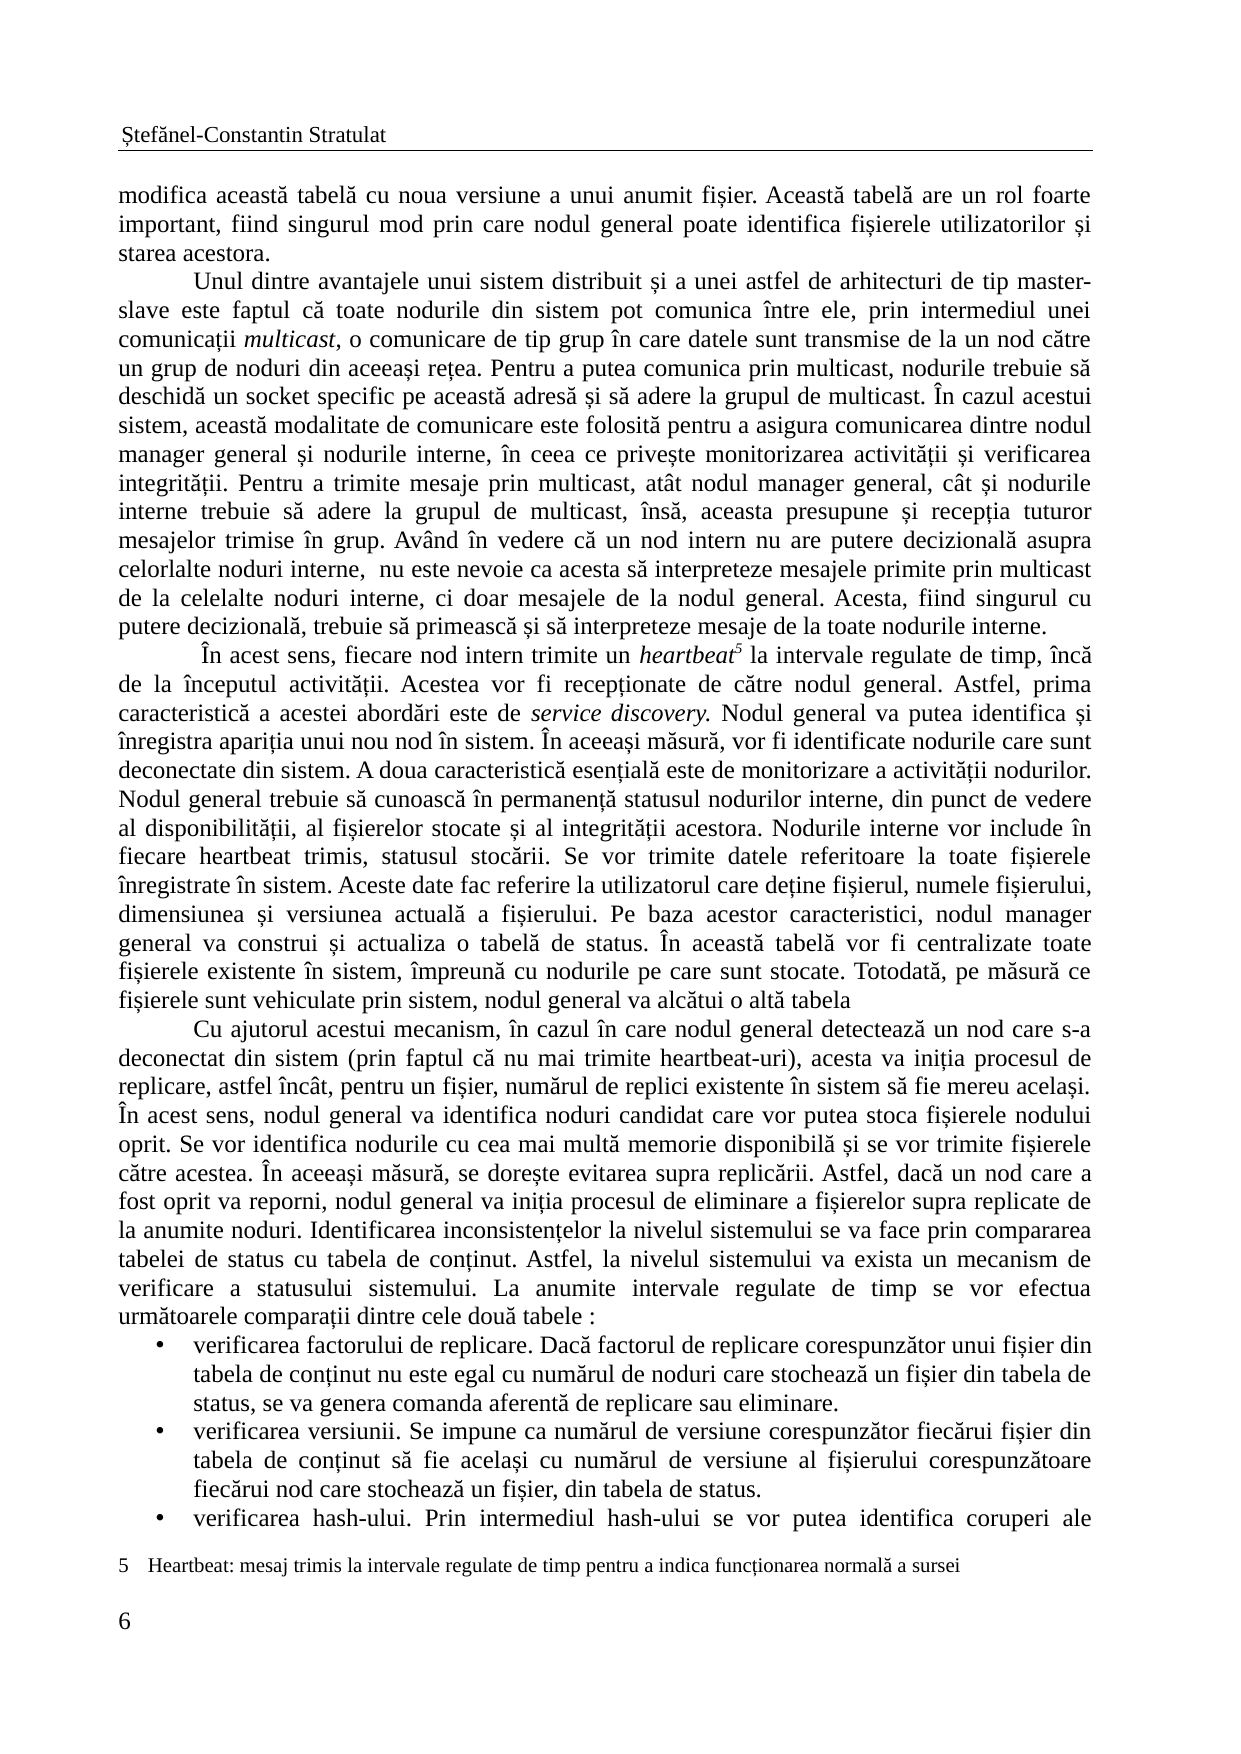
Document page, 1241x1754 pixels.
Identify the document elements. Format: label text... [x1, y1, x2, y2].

list verificarea versiunii. Se impune ca numărul de versiune corespunzător fiecărui fișier din tabela de conținut să fie același cu numărul de versiune al fișierului corespunzătoare fiecărui nod care stochează un fișier, din tabela de status. [156, 1416, 1093, 1503]
text În acest sens, fiecare nod intern trimite un heartbeat la intervale regulate de timp, încă de la începutul activității. Acestea vor fi recepționate de către nodul general. Astfel, prima caracteristică a acestei abordări este de service discovery. Nodul general va putea identifica și înregistra apariția unui nou nod în sistem. În aceeași măsură, vor fi identificate nodurile care sunt deconectate din sistem. A doua caracteristică esențială este de monitorizare a activității nodurilor. Nodul general trebuie să cunoască în permanență statusul nodurilor interne, din punct de vedere al disponibilității, al fișierelor stocate și al integrității acestora. Nodurile interne vor include în fiecare heartbeat trimis, statusul stocării. Se vor trimite datele referitoare la toate fișierele înregistrate în sistem. Aceste date fac referire la utilizatorul care deține fișierul, numele fișierului, dimensiunea și versiunea actuală a fișierului. Pe baza acestor caracteristici, nodul manager general va construi și actualiza o tabelă de status. În această tabelă vor fi centralizate toate fișierele existente în sistem, împreună cu nodurile pe care sunt stocate. Totodată, pe măsură ce fișierele sunt vehiculate prin sistem, nodul general va alcătui o altă tabela [118, 640, 1093, 1014]
text Heartbeat: mesaj trimis la intervale regulate de timp pentru a indica funcționarea normală a sursei [118, 1553, 1093, 1577]
list verificarea factorului de replicare. Dacă factorul de replicare corespunzător unui fișier din tabela de conținut nu este egal cu numărul de noduri care stochează un fișier din tabela de status, se va genera comanda aferentă de replicare sau eliminare. [156, 1330, 1093, 1416]
text modifica această tabelă cu noua versiune a unui anumit fișier. Această tabelă are un rol foarte important, fiind singurul mod prin care nodul general poate identifica fișierele utilizatorilor și starea acestora. [118, 180, 1093, 266]
list verificarea hash-ului. Prin intermediul hash-ului se vor putea identifica coruperi ale [156, 1503, 1093, 1531]
text Unul dintre avantajele unui sistem distribuit și a unei astfel de arhitecturi de tip master-slave este faptul că toate nodurile din sistem pot comunica între ele, prin intermediul unei comunicații multicast, o comunicare de tip grup în care datele sunt transmise de la un nod către un grup de noduri din aceeași rețea. Pentru a putea comunica prin multicast, nodurile trebuie să deschidă un socket specific pe această adresă și să adere la grupul de multicast. În cazul acestui sistem, această modalitate de comunicare este folosită pentru a asigura comunicarea dintre nodul manager general și nodurile interne, în ceea ce privește monitorizarea activității și verificarea integrității. Pentru a trimite mesaje prin multicast, atât nodul manager general, cât și nodurile interne trebuie să adere la grupul de multicast, însă, aceasta presupune și recepția tuturor mesajelor trimise în grup. Având în vedere că un nod intern nu are putere decizională asupra celorlalte noduri interne, nu este nevoie ca acesta să interpreteze mesajele primite prin multicast de la celelalte noduri interne, ci doar mesajele de la nodul general. Acesta, fiind singurul cu putere decizională, trebuie să primească și să interpreteze mesaje de la toate nodurile interne. [118, 266, 1093, 640]
text Cu ajutorul acestui mecanism, în cazul în care nodul general detectează un nod care s-a deconectat din sistem (prin faptul că nu mai trimite heartbeat-uri), acesta va iniția procesul de replicare, astfel încât, pentru un fișier, numărul de replici existente în sistem să fie mereu același. În acest sens, nodul general va identifica noduri candidat care vor putea stoca fișierele nodului oprit. Se vor identifica nodurile cu cea mai multă memorie disponibilă și se vor trimite fișierele către acestea. În aceeași măsură, se dorește evitarea supra replicării. Astfel, dacă un nod care a fost oprit va reporni, nodul general va iniția procesul de eliminare a fișierelor supra replicate de la anumite noduri. Identificarea inconsistențelor la nivelul sistemului se va face prin compararea tabelei de status cu tabela de conținut. Astfel, la nivelul sistemului va exista un mecanism de verificare a statusului sistemului. La anumite intervale regulate de timp se vor efectua următoarele comparații dintre cele două tabele : [118, 1014, 1093, 1330]
